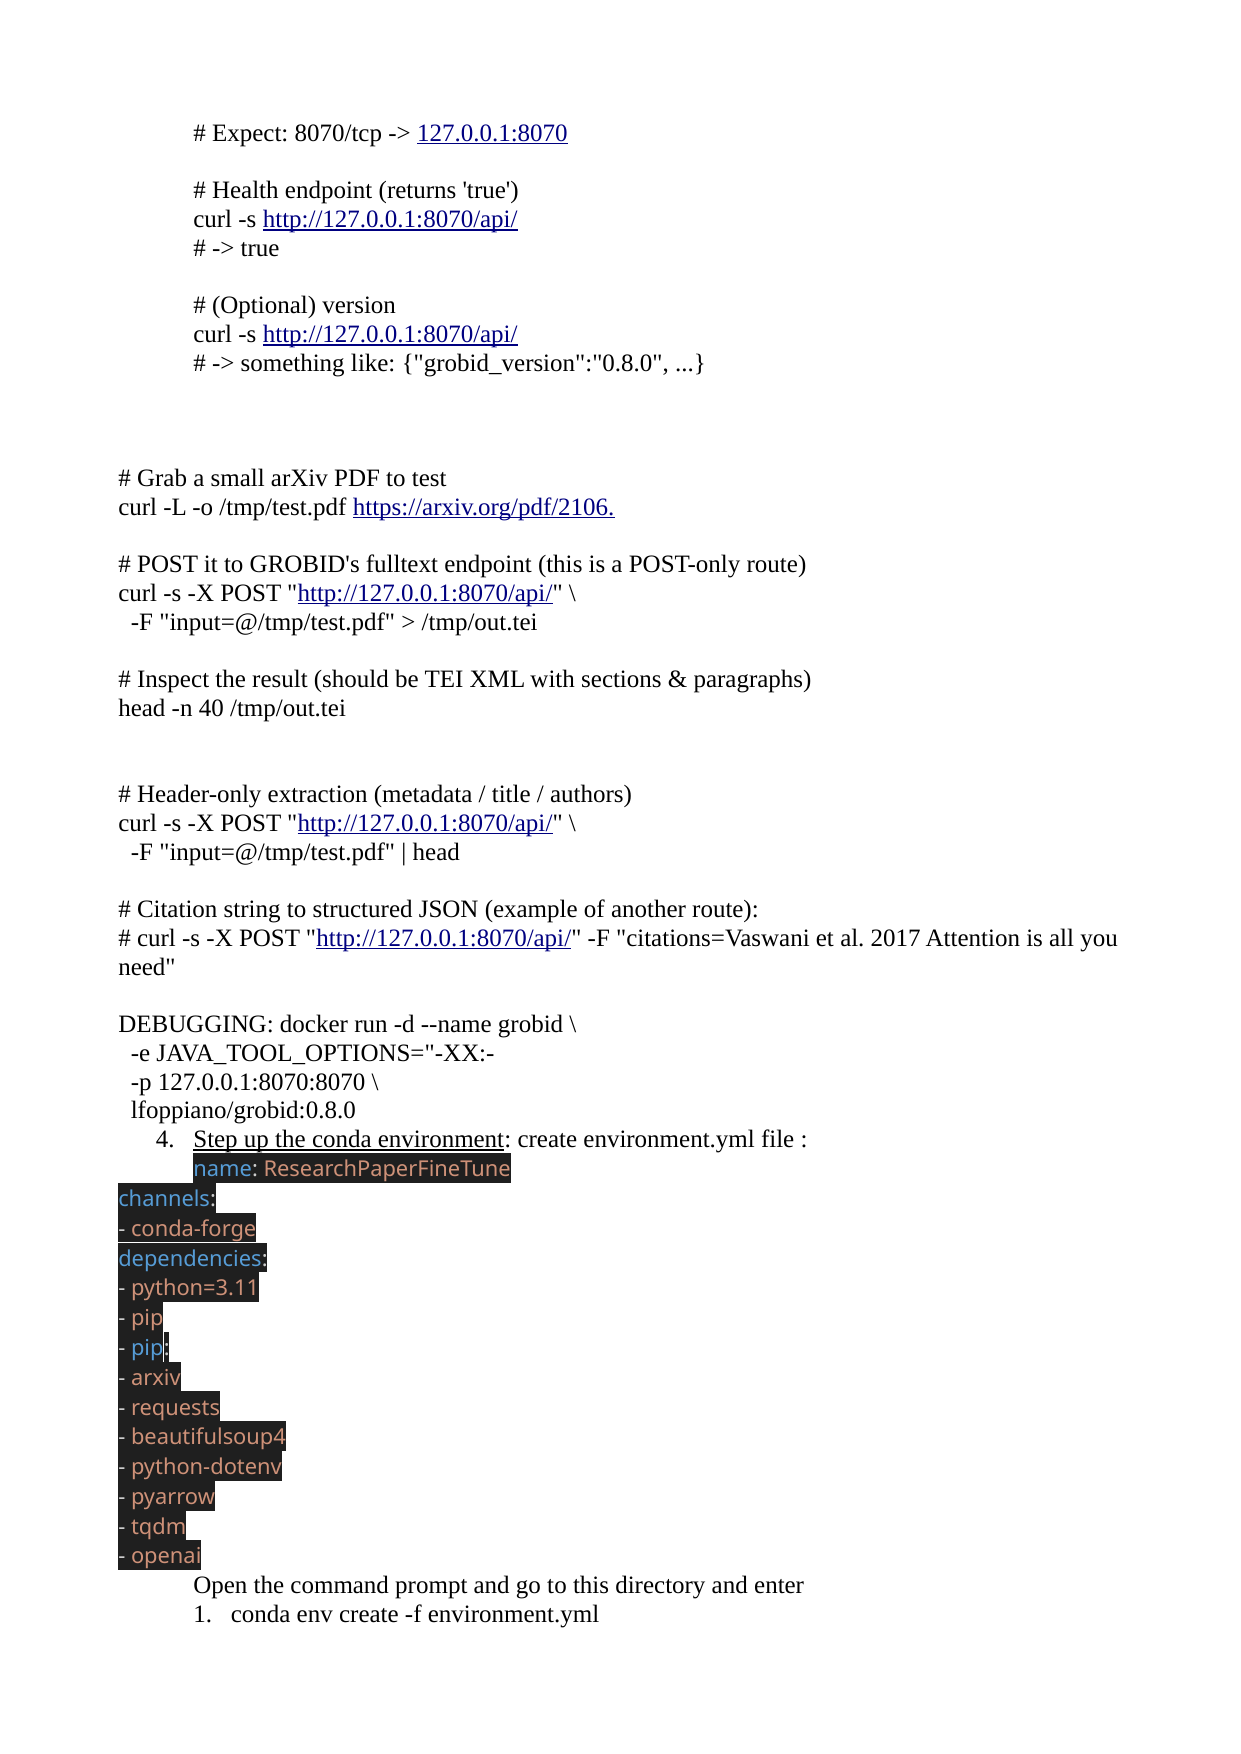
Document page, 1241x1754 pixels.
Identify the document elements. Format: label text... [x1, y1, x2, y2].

text - pip [118, 1302, 1122, 1332]
list # Expect: 8070/tcp -> 127.0.0.1:8070 # Health endpoint (returns 'true') curl -s http://127.0.0.1:8070/api/ # -> true # (Optional) version curl -s http://127.0.0.1:8070/api/ # -> something like: {"grobid_version":"0.8.0", ...} [156, 118, 1122, 377]
text dependencies: [118, 1242, 1122, 1272]
text - python=3.11 [118, 1272, 1122, 1302]
text - tqdm [118, 1511, 1122, 1540]
text - requests [118, 1391, 1122, 1421]
text # Grab a small arXiv PDF to test curl -L -o /tmp/test.pdf https://arxiv.org/pdf/2106. # POST it to GROBID's fulltext endpoint (this is a POST-only route) curl -s -X POST "http://127.0.0.1:8070/api/" \ -F "input=@/tmp/test.pdf" > /tmp/out.tei # Inspect the result (should be TEI XML with sections & paragraphs) head -n 40 /tmp/out.tei [118, 463, 1122, 722]
text - pip: [118, 1332, 1122, 1362]
list conda env create -f environment.yml [193, 1599, 1122, 1628]
text # Header-only extraction (metadata / title / authors) curl -s -X POST "http://127.0.0.1:8070/api/" \ -F "input=@/tmp/test.pdf" | head # Citation string to structured JSON (example of another route): # curl -s -X POST "http://127.0.0.1:8070/api/" -F "citations=Vaswani et al. 2017 Attention is all you need" [118, 779, 1122, 981]
text - arxiv [118, 1362, 1122, 1391]
list Open the command prompt and go to this directory and enter [156, 1570, 1122, 1599]
list name: ResearchPaperFineTune [156, 1153, 1122, 1183]
text - conda-forge [118, 1213, 1122, 1242]
list Step up the conda environment: create environment.yml file : [156, 1124, 1122, 1153]
text - openai [118, 1540, 1122, 1570]
text - beautifulsoup4 [118, 1421, 1122, 1451]
text - pyarrow [118, 1481, 1122, 1511]
text DEBUGGING: docker run -d --name grobid \ -e JAVA_TOOL_OPTIONS="-XX:- -p 127.0.0.1:8070:8070 \ lfoppiano/grobid:0.8.0 [118, 1009, 1122, 1124]
text - python-dotenv [118, 1451, 1122, 1481]
text channels: [118, 1183, 1122, 1213]
